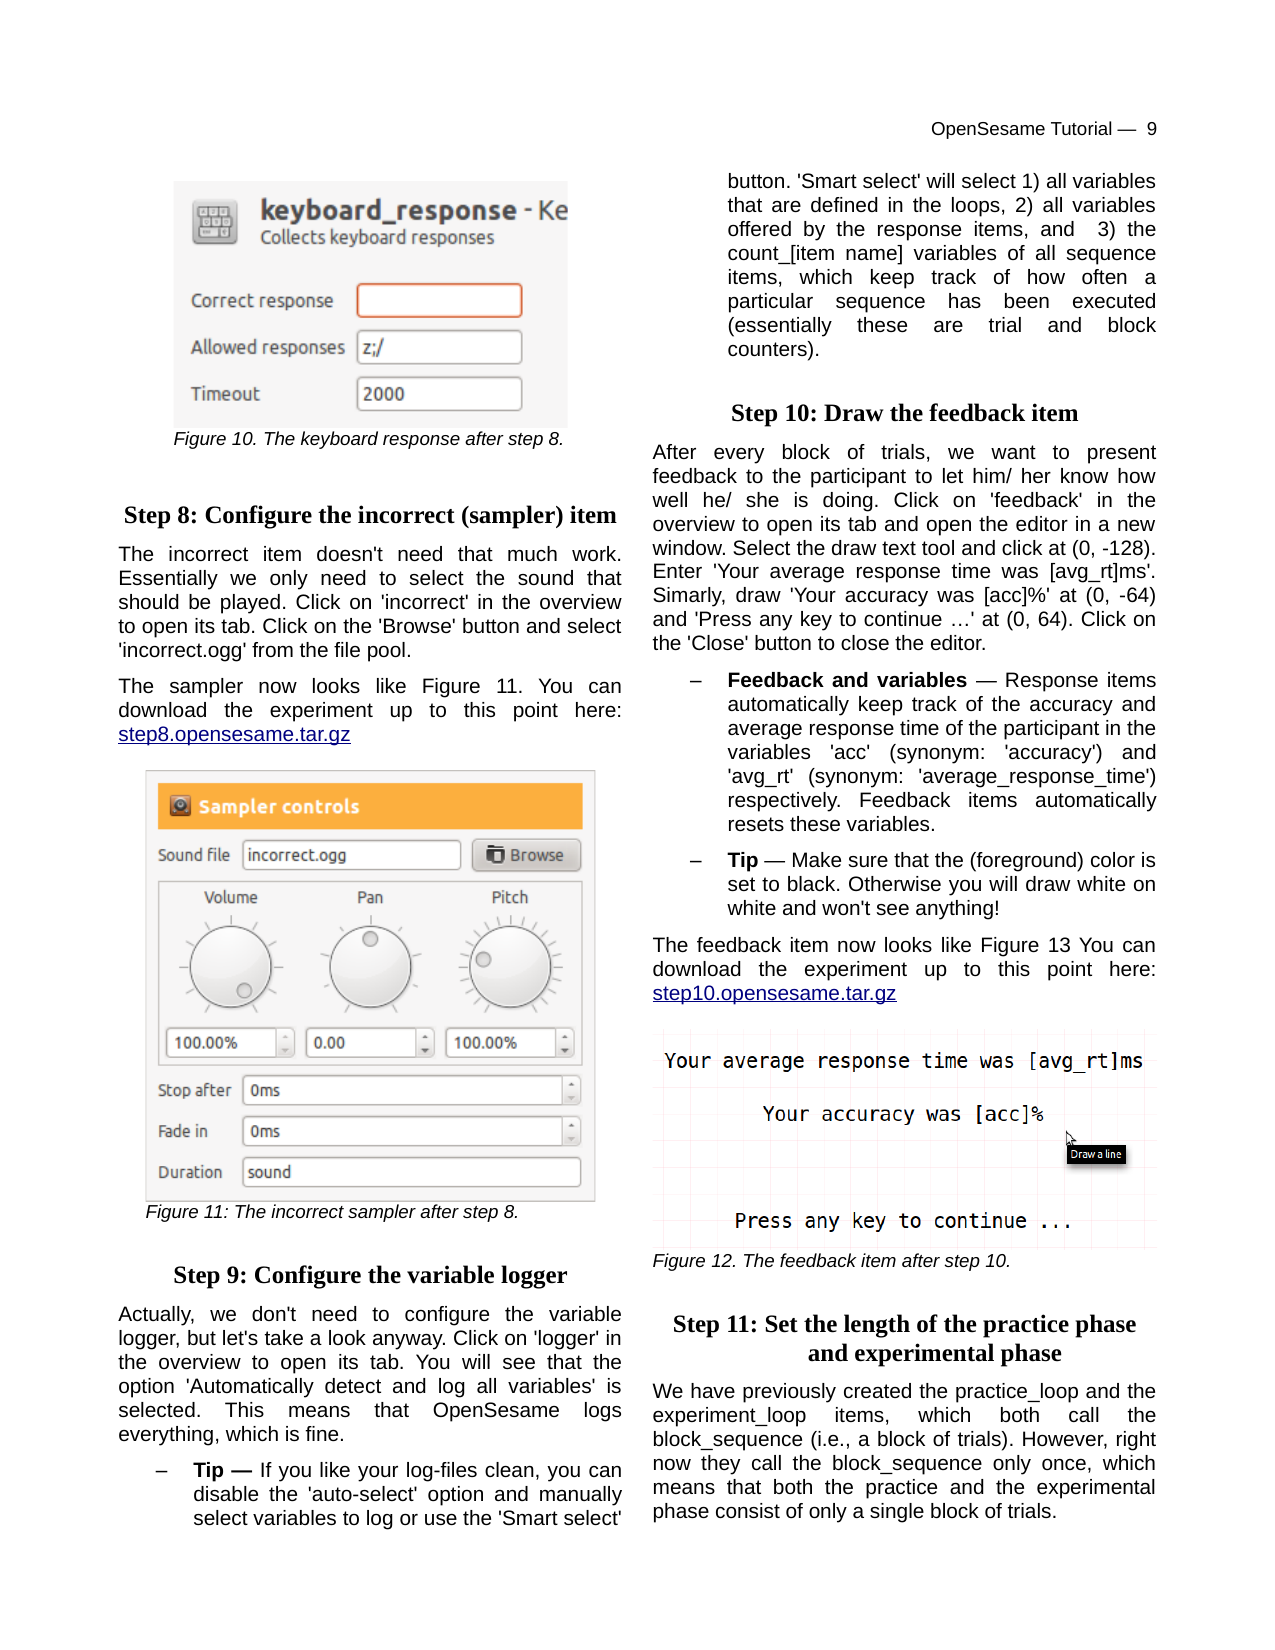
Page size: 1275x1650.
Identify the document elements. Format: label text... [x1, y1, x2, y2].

list Tip — Make sure that the (foreground) color is set to black. Otherwise you will draw white on white and won't see anything! [690, 848, 1157, 920]
text The sampler now looks like Figure 11. You can download the experiment up to this point here: step8.opensesame.tar.gz [118, 674, 622, 746]
text Figure 10. The keyboard response after step 8. [173, 428, 567, 449]
list Tip — If you like your log-files clean, you can disable the 'auto-select' option and manually select variables to log or use the 'Smart select' [156, 1458, 622, 1530]
picture [652, 1029, 1158, 1250]
text Actually, we don't need to configure the variable logger, but let's take a look anyway. Click on 'logger' in the overview to open its tab. You will see that the option 'Automatically detect and log all variables' is selected. This means that OpenSesame logs everything, which is fine. [118, 1302, 622, 1445]
text The incorrect item doesn't need that much work. Essentially we only need to select the sound that should be played. Click on 'incorrect' in the overview to open its tab. Click on the 'Browse' button and select 'incorrect.ogg' from the file pool. [118, 542, 622, 661]
list button. 'Smart select' will select 1) all variables that are defined in the loops, 2) all variables offered by the response items, and 3) the count_[item name] variables of all sequence items, which keep track of how often a particular sequence has been executed (essentially these are trial and block counters). [690, 169, 1157, 361]
subtitle Step 8: Configure the incorrect (sampler) item [118, 500, 622, 529]
subtitle Step 11: Set the length of the practice phase and experimental phase [652, 1309, 1157, 1367]
text Figure 11: The incorrect sampler after step 8. [145, 1202, 595, 1223]
text After every block of trials, we want to present feedback to the participant to let him/ her know how well he/ she is doing. Click on 'feedback' in the overview to open its tab and open the editor in a new window. Select the draw text tool and click at (0, -128). Enter 'Your average response time was [avg_rt]ms'. Simarly, draw 'Your accuracy was [acc]%' at (0, -64) and 'Press any key to continue …' at (0, 64). Click on the 'Close' button to close the editor. [652, 439, 1157, 655]
picture [173, 181, 568, 428]
list Feedback and variables — Response items automatically keep track of the accuracy and average response time of the participant in the variables 'acc' (synonym: 'accuracy') and 'avg_rt' (synonym: 'average_response_time') respectively. Feedback items automatically resets these variables. [690, 668, 1157, 836]
text Figure 12. The feedback item after step 10. [652, 1250, 1157, 1272]
subtitle Step 10: Draw the feedback item [652, 398, 1157, 427]
text We have previously created the practice_loop and the experiment_loop items, which both call the block_sequence (i.e., a block of trials). However, right now they call the block_sequence only once, which means that both the practice and the experimental phase consist of only a single block of trials. [652, 1379, 1157, 1523]
text The feedback item now looks like Figure 13 You can download the experiment up to this point here: step10.opensesame.tar.gz [652, 932, 1157, 1004]
subtitle Step 9: Configure the variable logger [118, 1260, 622, 1289]
picture [145, 770, 596, 1202]
